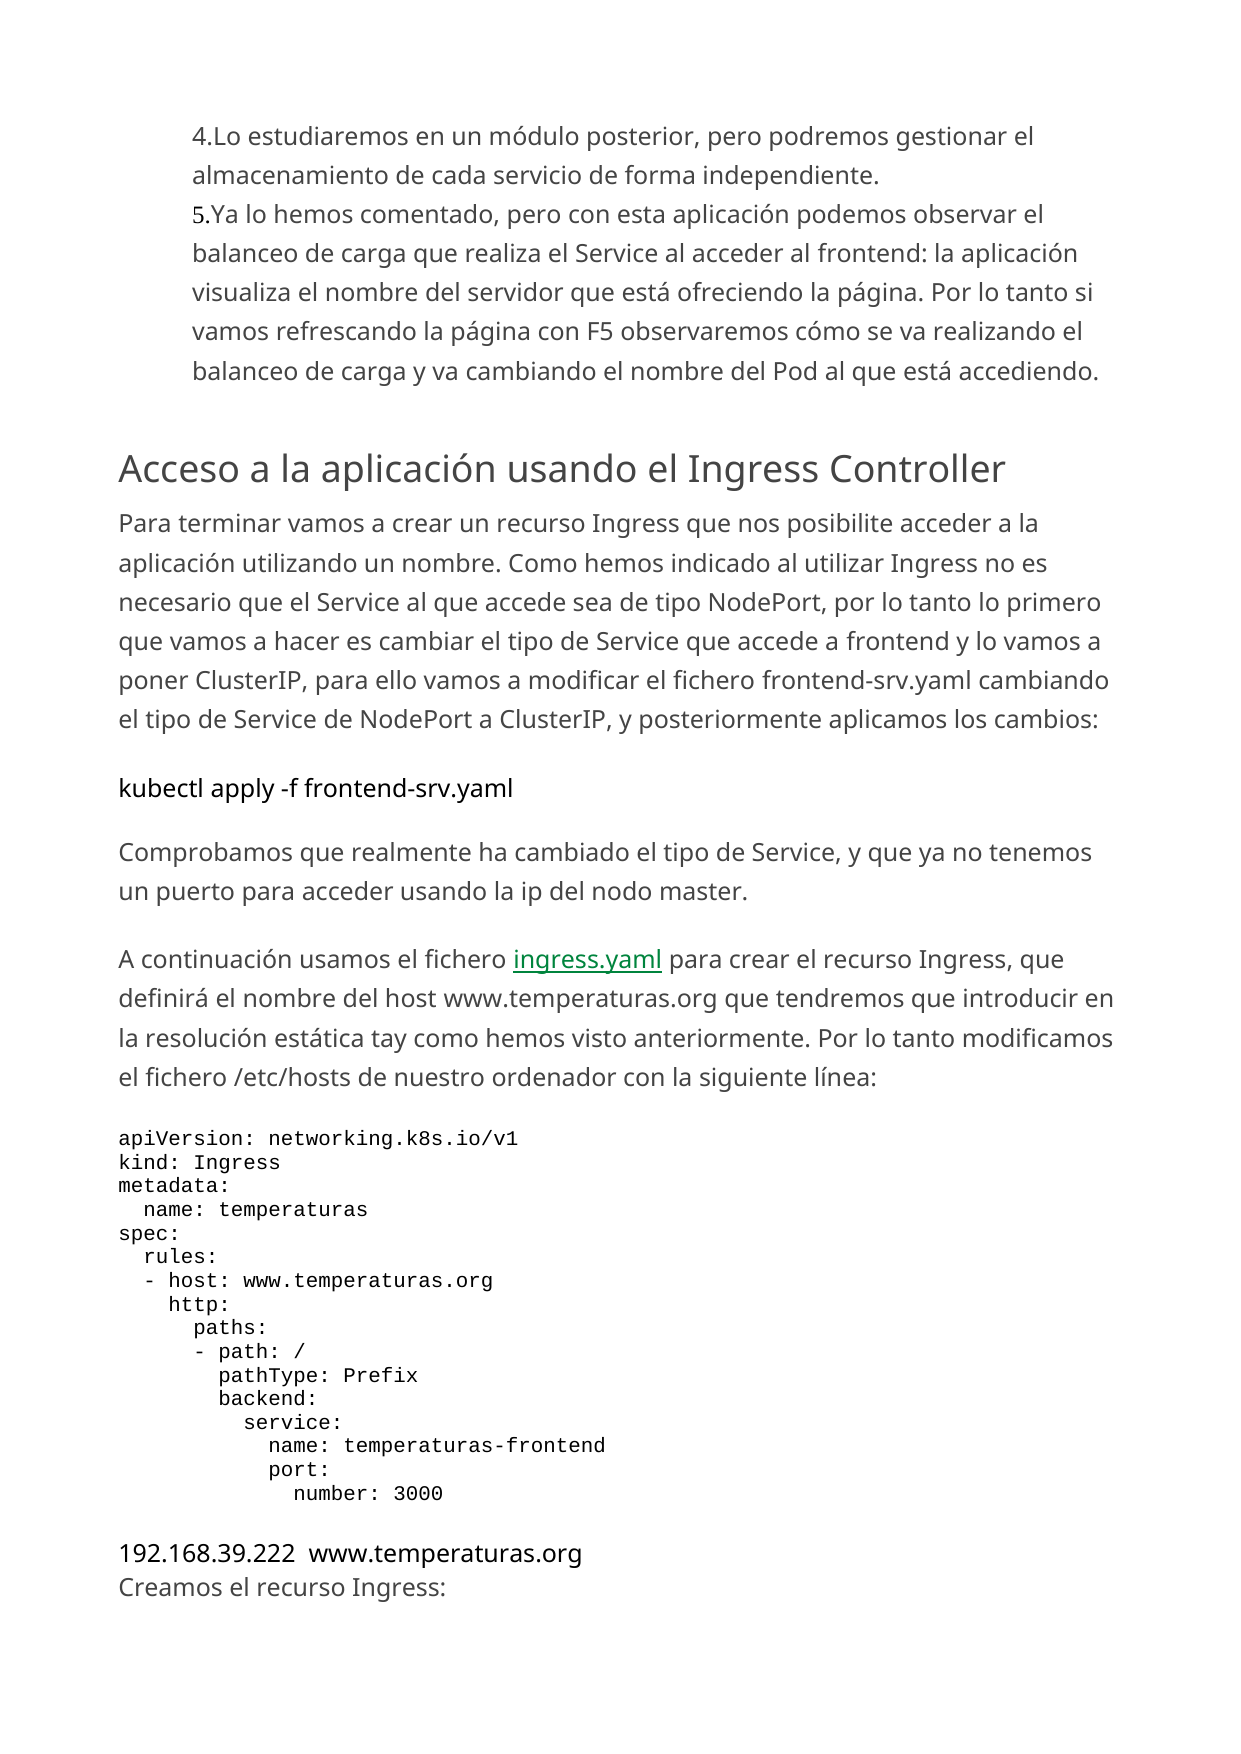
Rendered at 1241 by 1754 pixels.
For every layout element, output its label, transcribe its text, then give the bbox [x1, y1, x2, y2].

text port: [118, 1459, 1122, 1483]
list Lo estudiaremos en un módulo posterior, pero podremos gestionar el almacenamiento de cada servicio de forma independiente. [118, 118, 1122, 191]
text backend: [118, 1388, 1122, 1412]
text paths: [118, 1317, 1122, 1341]
text Comprobamos que realmente ha cambiado el tipo de Service, y que ya no tenemos un puerto para acceder usando la ip del nodo master. [118, 834, 1122, 907]
text http: [118, 1294, 1122, 1317]
text name: temperaturas-frontend [118, 1436, 1122, 1459]
text name: temperaturas [118, 1199, 1122, 1223]
text apiVersion: networking.k8s.io/v1 [118, 1128, 1122, 1152]
list Ya lo hemos comentado, pero con esta aplicación podemos observar el balanceo de carga que realiza el Service al acceder al frontend: la aplicación visualiza el nombre del servidor que está ofreciendo la página. Por lo tanto si vamos refrescando la página con F5 observaremos cómo se va realizando el balanceo de carga y va cambiando el nombre del Pod al que está accediendo. [118, 196, 1122, 387]
text number: 3000 [118, 1483, 1122, 1506]
text kind: Ingress [118, 1152, 1122, 1175]
subtitle Acceso a la aplicación usando el Ingress Controller [118, 443, 1122, 494]
text metadata: [118, 1175, 1122, 1199]
text - host: www.temperaturas.org [118, 1270, 1122, 1294]
text A continuación usamos el fichero ingress.yaml para crear el recurso Ingress, que definirá el nombre del host www.temperaturas.org que tendremos que introducir en la resolución estática tay como hemos visto anteriormente. Por lo tanto modificamos el fichero /etc/hosts de nuestro ordenador con la siguiente línea: [118, 942, 1122, 1093]
text - path: / [118, 1341, 1122, 1364]
text Para terminar vamos a crear un recurso Ingress que nos posibilite acceder a la aplicación utilizando un nombre. Como hemos indicado al utilizar Ingress no es necesario que el Service al que accede sea de tipo NodePort, por lo tanto lo primero que vamos a hacer es cambiar el tipo de Service que accede a frontend y lo vamos a poner ClusterIP, para ello vamos a modificar el fichero frontend-srv.yaml cambiando el tipo de Service de NodePort a ClusterIP, y posteriormente aplicamos los cambios: [118, 506, 1122, 736]
text 192.168.39.222 www.temperaturas.org [118, 1536, 1122, 1570]
text kubectl apply -f frontend-srv.yaml [118, 771, 1122, 805]
text spec: [118, 1223, 1122, 1246]
text rules: [118, 1246, 1122, 1270]
text Creamos el recurso Ingress: [118, 1570, 1122, 1604]
text service: [118, 1412, 1122, 1436]
text pathType: Prefix [118, 1364, 1122, 1388]
